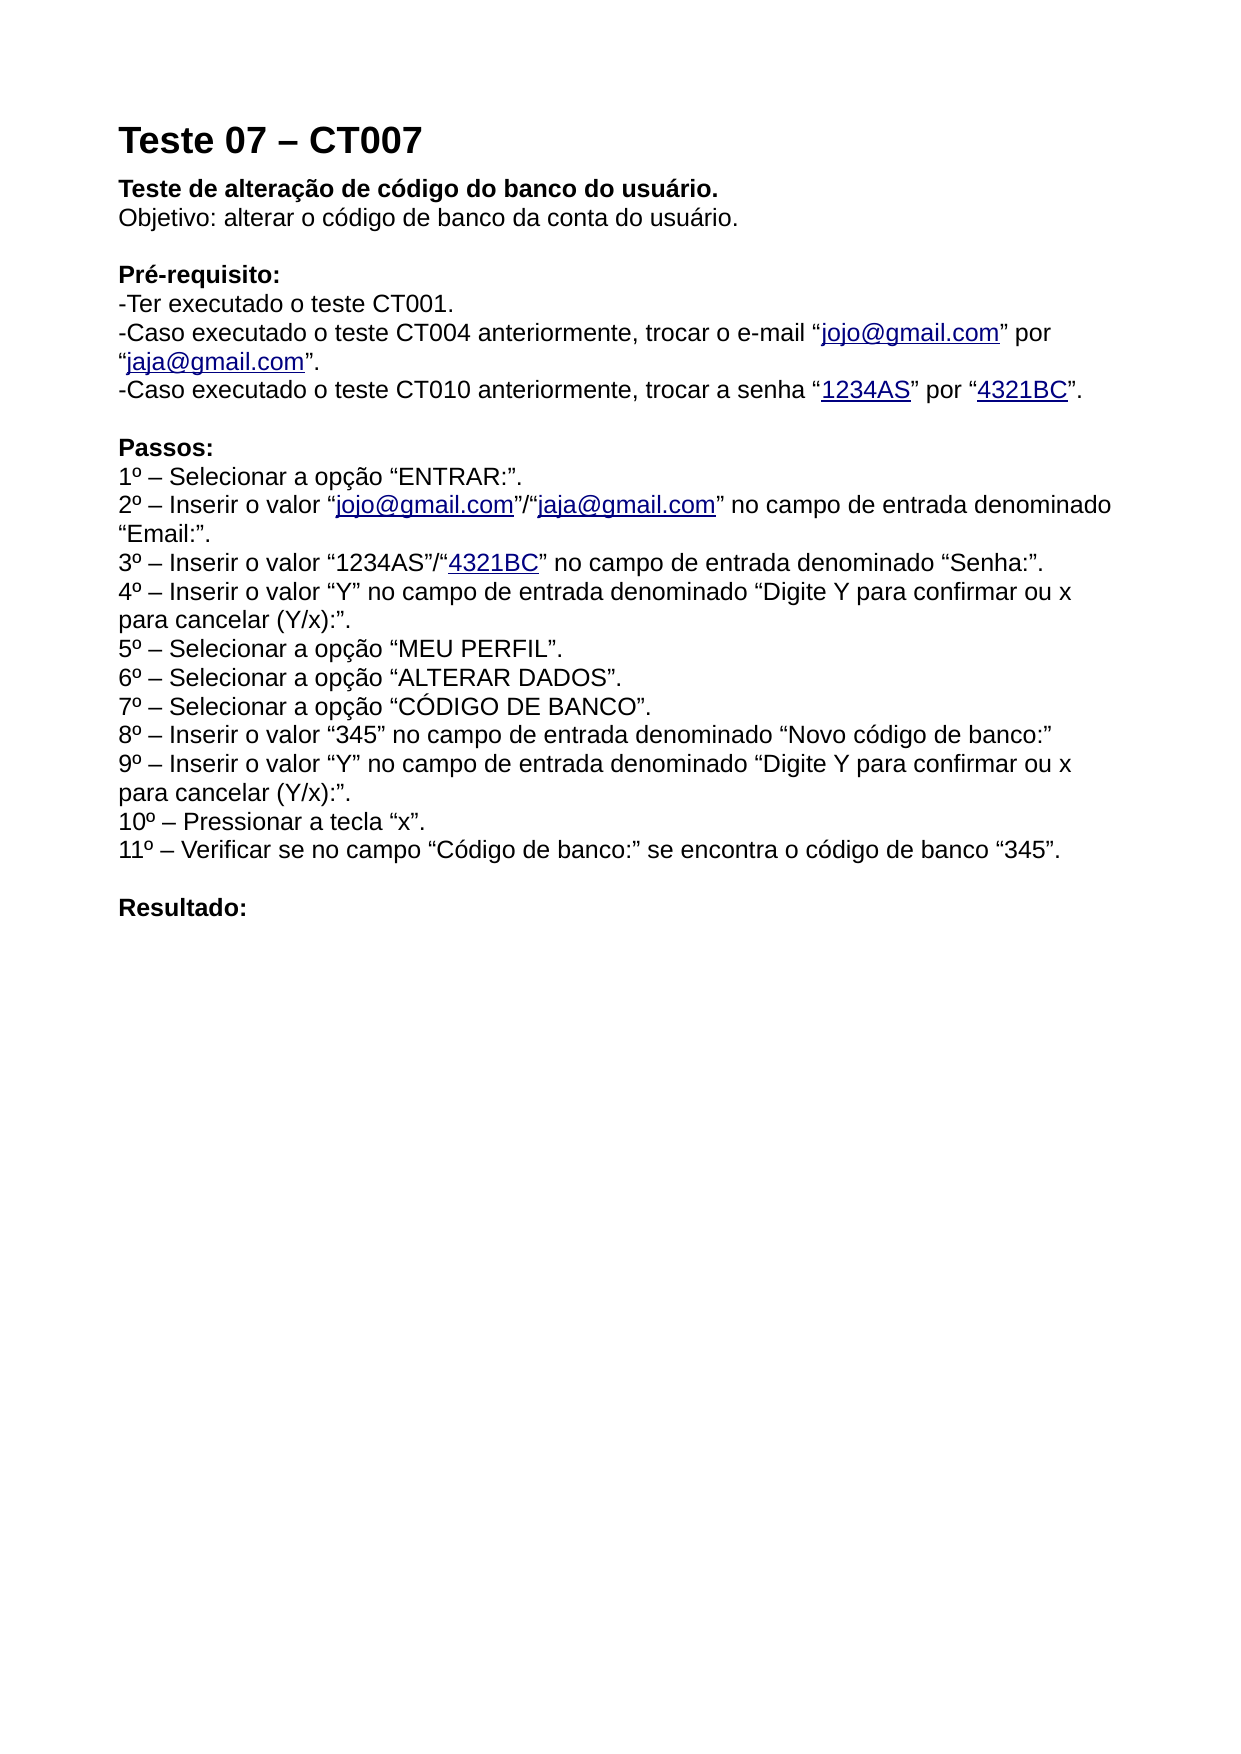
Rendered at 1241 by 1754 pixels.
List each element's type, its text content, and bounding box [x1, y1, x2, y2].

text 2º – Inserir o valor “jojo@gmail.com”/“jaja@gmail.com” no campo de entrada denominado “Email:”. [118, 491, 1122, 548]
subtitle Teste 07 – CT007 [118, 118, 1122, 162]
text -Ter executado o teste CT001. [118, 289, 1122, 318]
text Objetivo: alterar o código de banco da conta do usuário. [118, 203, 1122, 232]
text Resultado: [118, 893, 1122, 922]
text Pré-requisito: [118, 261, 1122, 289]
text 5º – Selecionar a opção “MEU PERFIL”. [118, 634, 1122, 663]
text -Caso executado o teste CT010 anteriormente, trocar a senha “1234AS” por “4321BC”. [118, 376, 1122, 404]
text 3º – Inserir o valor “1234AS”/“4321BC” no campo de entrada denominado “Senha:”. [118, 548, 1122, 577]
text 10º – Pressionar a tecla “x”. [118, 807, 1122, 836]
text 6º – Selecionar a opção “ALTERAR DADOS”. [118, 663, 1122, 692]
text -Caso executado o teste CT004 anteriormente, trocar o e-mail “jojo@gmail.com” por “jaja@gmail.com”. [118, 318, 1122, 376]
text 7º – Selecionar a opção “CÓDIGO DE BANCO”. [118, 692, 1122, 721]
text 4º – Inserir o valor “Y” no campo de entrada denominado “Digite Y para confirmar ou x para cancelar (Y/x):”. [118, 577, 1122, 634]
text Teste de alteração de código do banco do usuário. [118, 174, 1122, 203]
text 11º – Verificar se no campo “Código de banco:” se encontra o código de banco “345”. [118, 836, 1122, 864]
text 1º – Selecionar a opção “ENTRAR:”. [118, 462, 1122, 491]
text 8º – Inserir o valor “345” no campo de entrada denominado “Novo código de banco:” [118, 721, 1122, 749]
text Passos: [118, 433, 1122, 462]
text 9º – Inserir o valor “Y” no campo de entrada denominado “Digite Y para confirmar ou x para cancelar (Y/x):”. [118, 749, 1122, 807]
